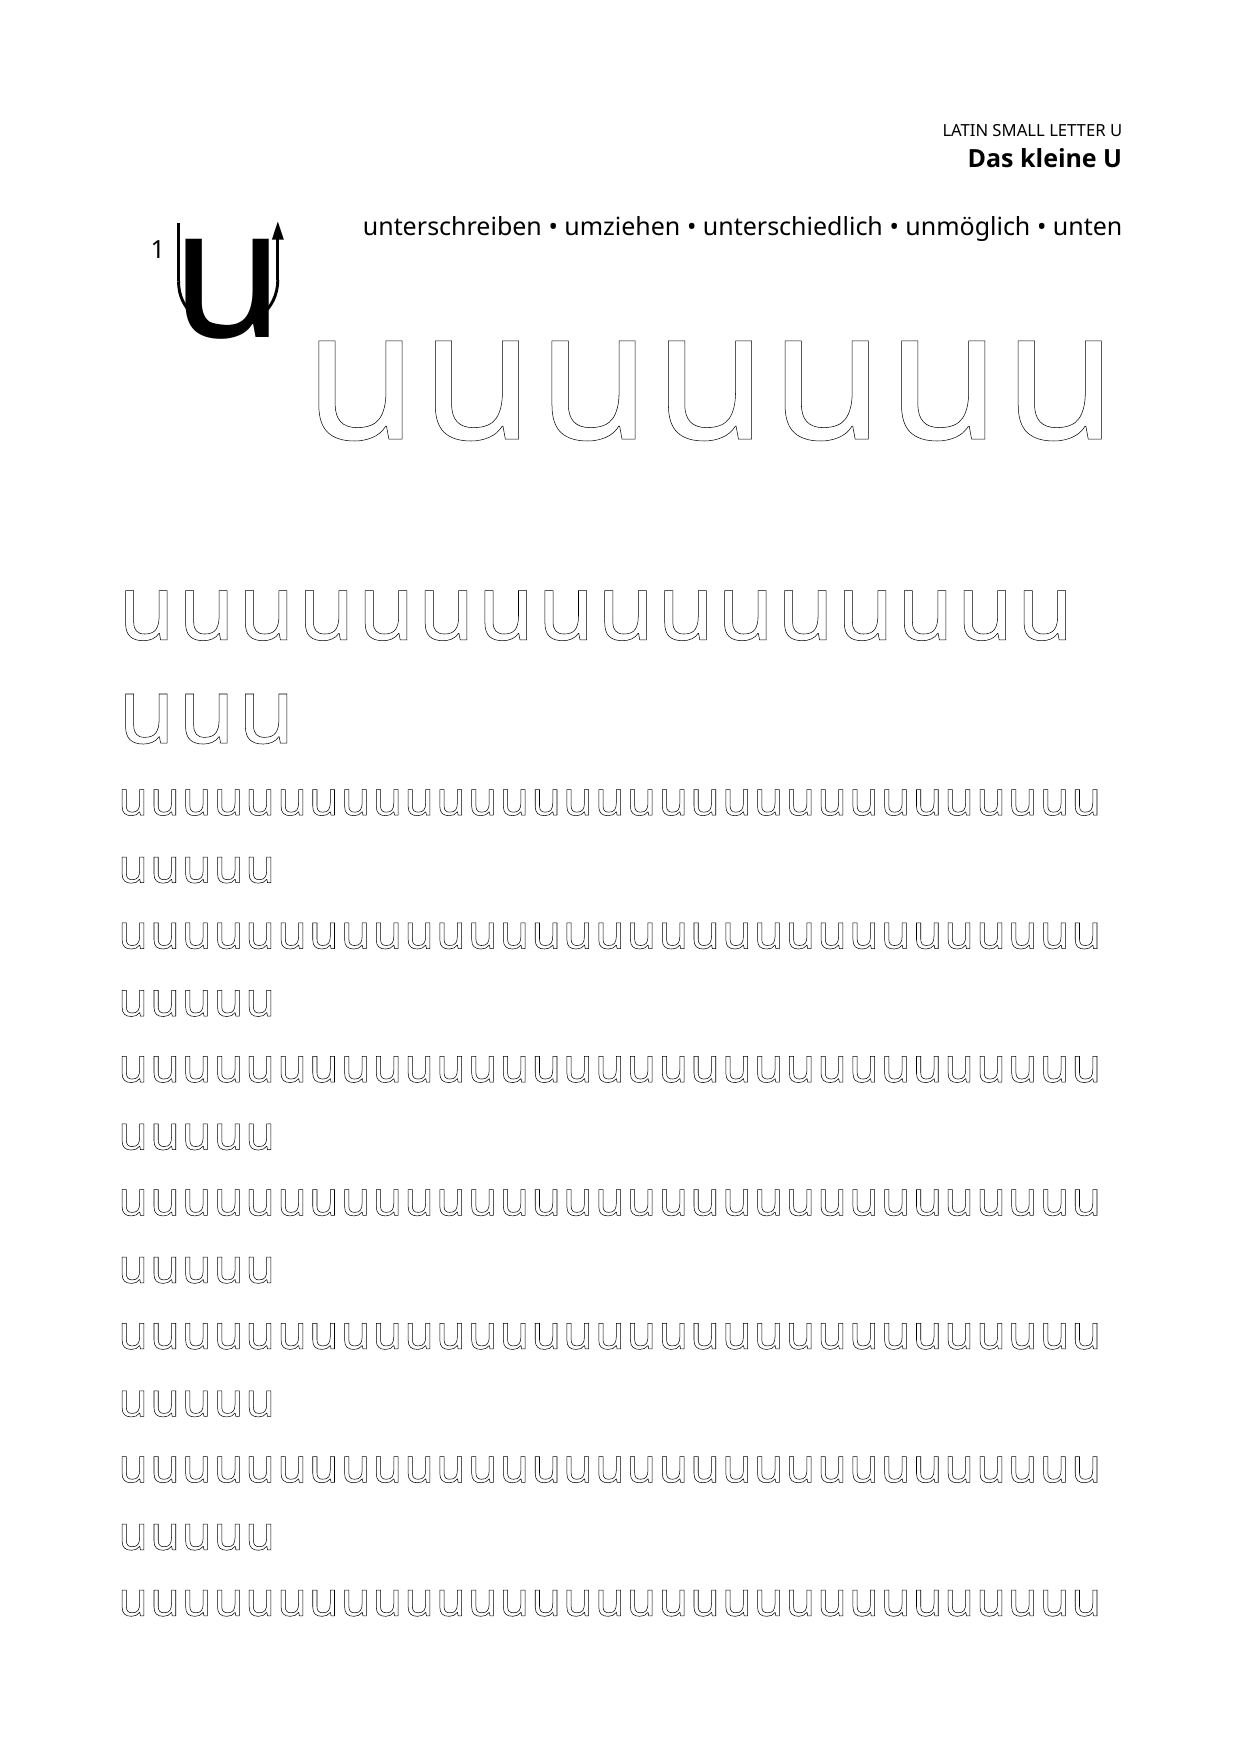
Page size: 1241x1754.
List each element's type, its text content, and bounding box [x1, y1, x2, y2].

text u u u u u u u u u u u u u u u u u u u u u u u u u u u u u u u u u u u u [118, 1431, 1122, 1564]
text u u u u u u u u u u u u u u u u u u u u u u u u u u u u u u u u u u u u [118, 897, 1122, 1031]
text u u u u u u u [118, 243, 1122, 493]
text u u u u u u u u u u u u u u u u u u u u u u u u u u u u u u u [118, 1564, 1122, 1630]
text u u u u u u u u u u u u u u u u u u u u u u u u u u u u u u u u u u u u [118, 1164, 1122, 1298]
text u u u u u u u u u u u u u u u u u u u u u u u u u u u u u u u u u u u u [118, 1031, 1122, 1164]
text LATIN SMALL LETTER U [118, 118, 1122, 141]
text u u u u u u u u u u u u u u u u u u u u u u u u u u u u u u u u u u u u [118, 764, 1122, 897]
text u u u u u u u u u u u u u u u u u u u u u u u u u u u u u u u u u u u u [118, 1298, 1122, 1431]
text unterschreiben • umziehen • unterschiedlich • unmöglich • unten [118, 209, 1122, 243]
text u u u u u u u u u u u u u u u u u u u [118, 557, 1122, 764]
text Das kleine U [118, 141, 1122, 175]
